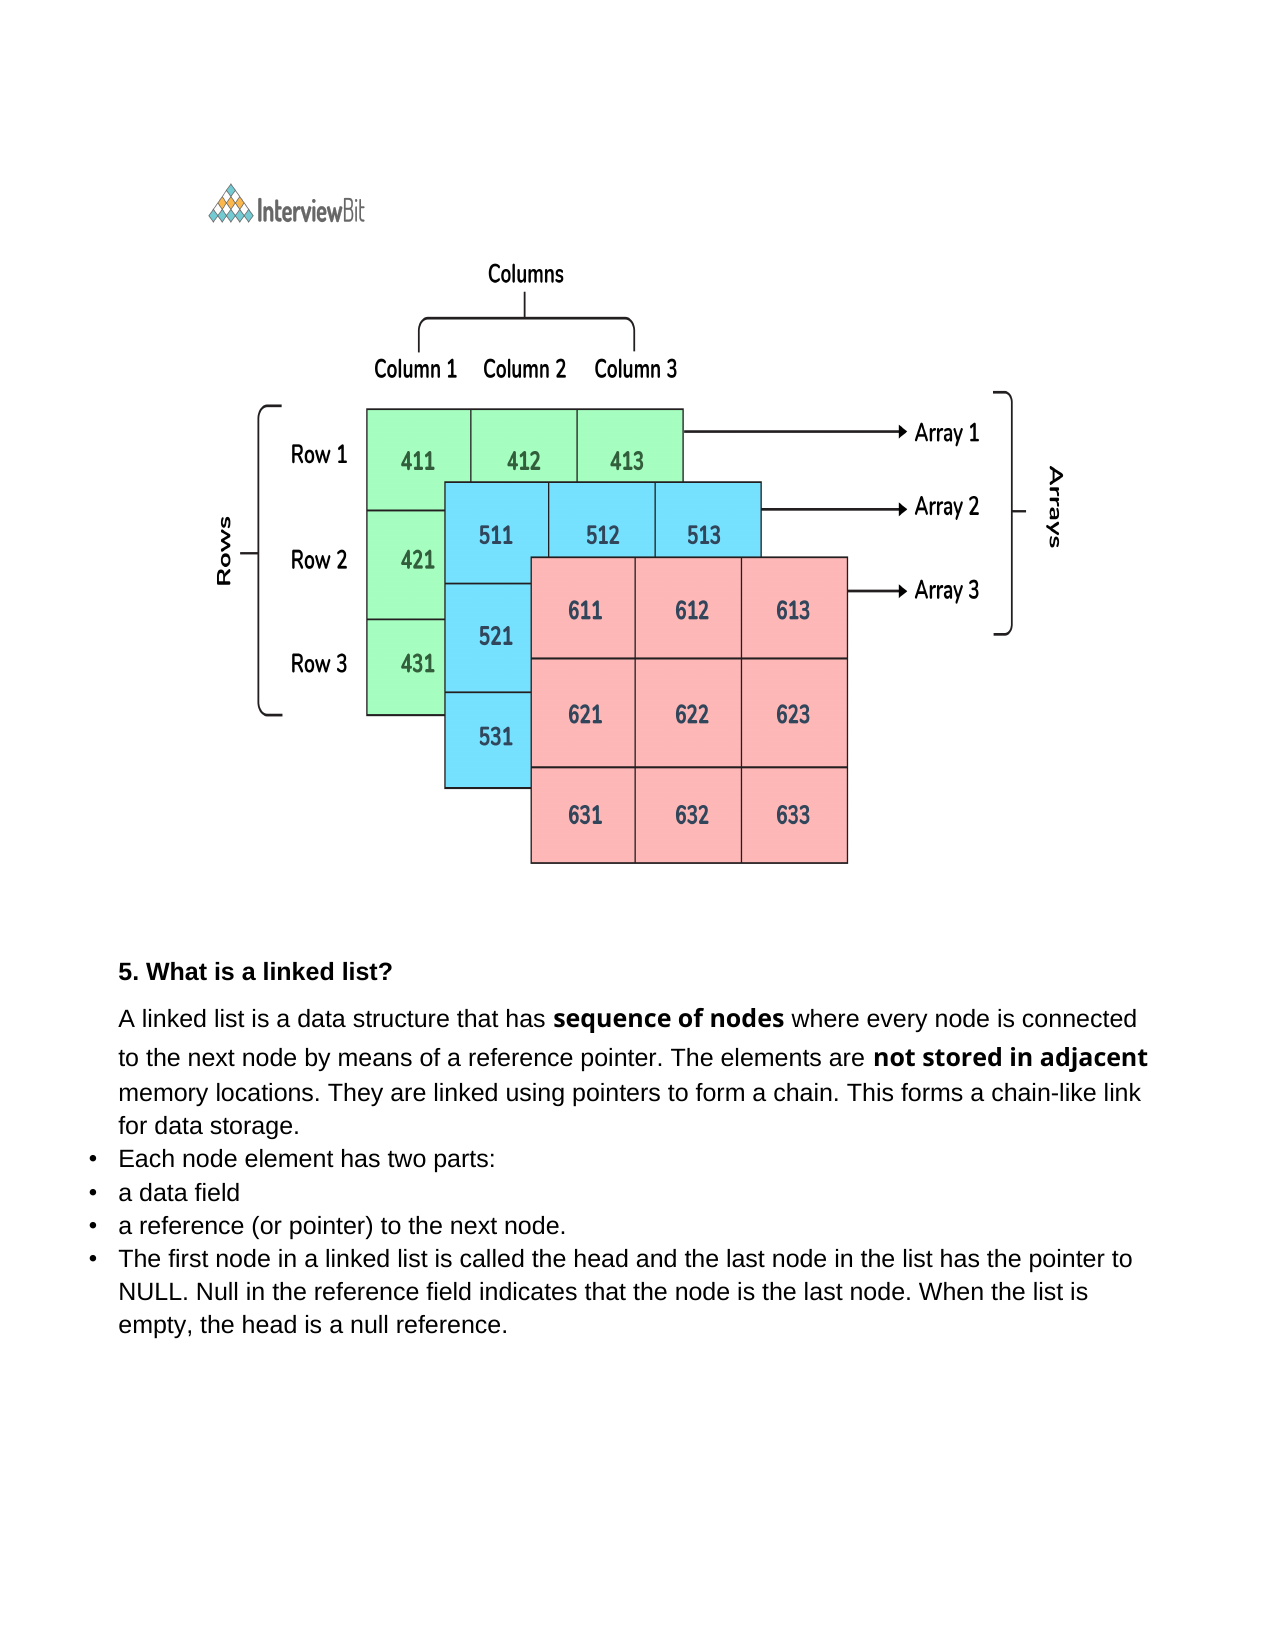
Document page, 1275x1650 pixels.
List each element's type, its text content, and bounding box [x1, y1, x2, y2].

subtitle 5. What is a linked list? [118, 956, 1157, 985]
text A linked list is a data structure that has sequence of nodes where every node is connected to the next node by means of a reference pointer. The elements are not stored in adjacent memory locations. They are linked using pointers to form a chain. This forms a chain-like link for data storage. [118, 1001, 1157, 1140]
list The first node in a linked list is called the head and the last node in the list has the pointer to NULL. Null in the reference field indicates that the node is the last node. When the list is empty, the head is a null reference. [118, 1244, 1157, 1339]
list a data field [118, 1177, 1157, 1206]
picture [161, 118, 1114, 937]
list Each node element has two parts: [118, 1144, 1157, 1173]
list a reference (or pointer) to the next node. [118, 1211, 1157, 1239]
